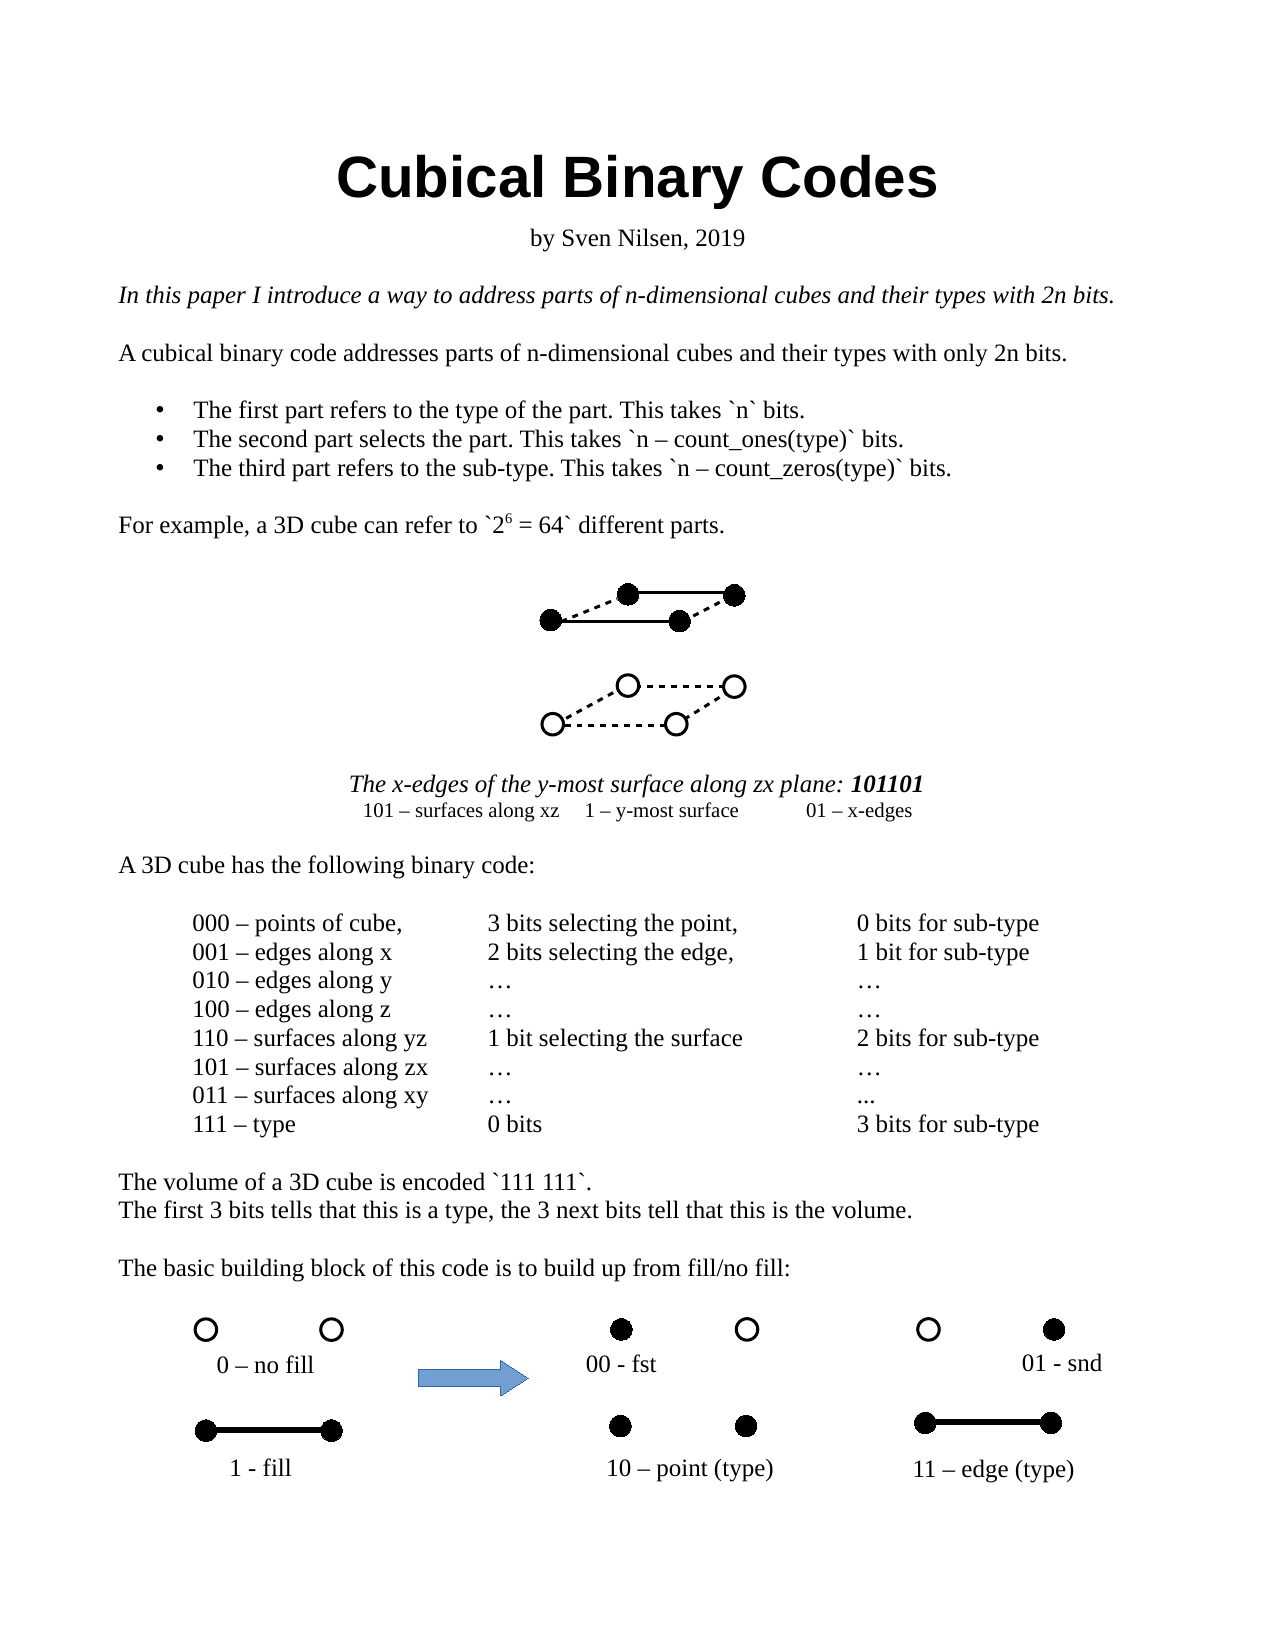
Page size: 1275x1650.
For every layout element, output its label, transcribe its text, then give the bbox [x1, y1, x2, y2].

text 011 – surfaces along xy … ... [118, 1081, 1157, 1109]
text A 3D cube has the following binary code: [118, 851, 1157, 879]
text In this paper I introduce a way to address parts of n-dimensional cubes and their types with 2n bits. [118, 280, 1157, 309]
text 000 – points of cube, 3 bits selecting the point, 0 bits for sub-type [118, 908, 1157, 937]
text The x-edges of the y-most surface along zx plane: 101101 [118, 769, 1157, 798]
text 101 – surfaces along zx … … [118, 1052, 1157, 1081]
text The basic building block of this code is to build up from fill/no fill: [118, 1253, 1157, 1282]
text by Sven Nilsen, 2019 [118, 223, 1157, 251]
text 101 – surfaces along xz 1 – y-most surface 01 – x-edges [118, 798, 1157, 822]
text 110 – surfaces along yz 1 bit selecting the surface 2 bits for sub-type [118, 1023, 1157, 1052]
text 111 – type 0 bits 3 bits for sub-type [118, 1109, 1157, 1138]
title Cubical Binary Codes [118, 143, 1157, 210]
text 100 – edges along z … … [118, 994, 1157, 1023]
text 001 – edges along x 2 bits selecting the edge, 1 bit for sub-type [118, 937, 1157, 966]
text For example, a 3D cube can refer to `26 = 64` different parts. [118, 510, 1157, 539]
text 010 – edges along y … … [118, 966, 1157, 994]
list The second part selects the part. This takes `n – count_ones(type)` bits. [156, 424, 1157, 453]
list The first part refers to the type of the part. This takes `n` bits. [156, 395, 1157, 424]
text A cubical binary code addresses parts of n-dimensional cubes and their types with only 2n bits. [118, 338, 1157, 366]
text The volume of a 3D cube is encoded `111 111`. The first 3 bits tells that this is a type, the 3 next bits tell that this is the volume. [118, 1167, 1157, 1224]
list The third part refers to the sub-type. This takes `n – count_zeros(type)` bits. [156, 453, 1157, 481]
